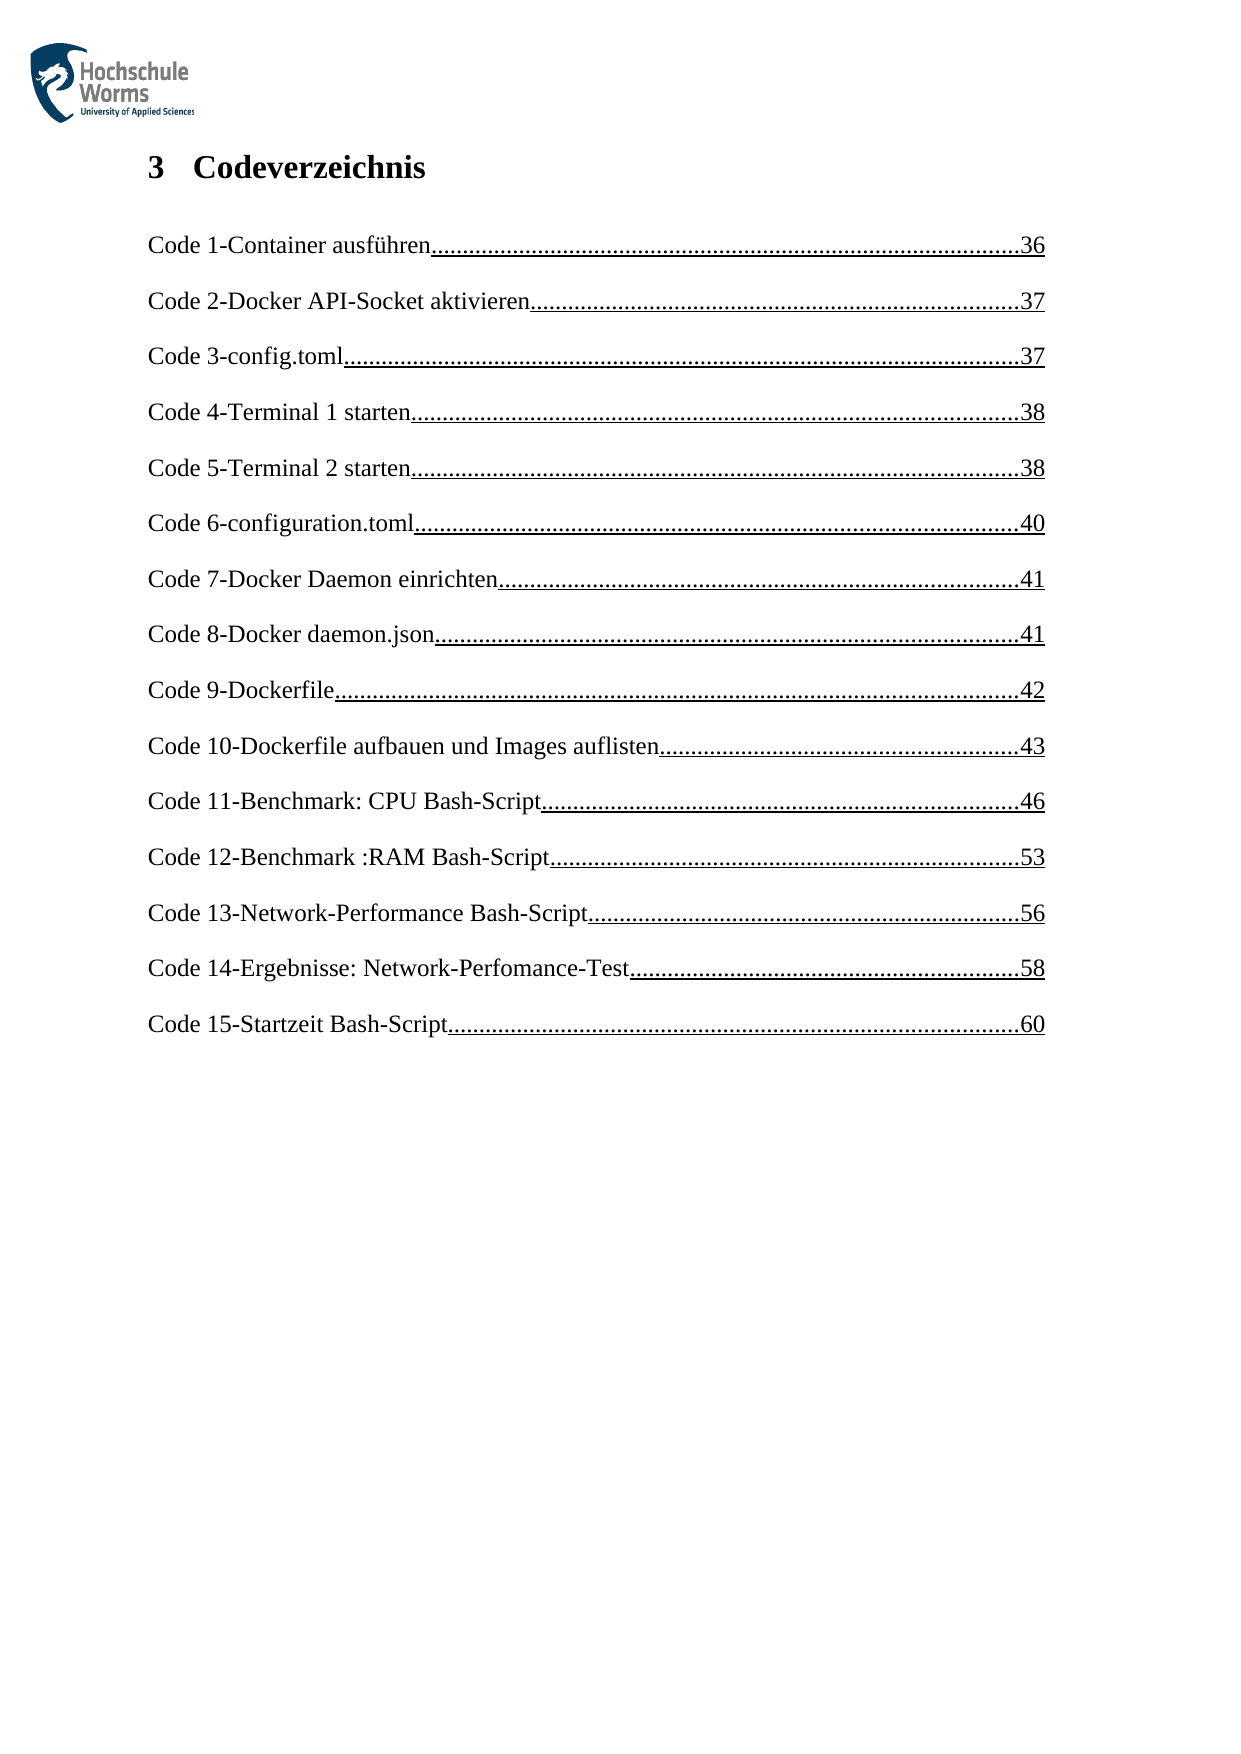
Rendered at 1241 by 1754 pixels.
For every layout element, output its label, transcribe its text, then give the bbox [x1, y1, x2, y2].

text Code 10-Dockerfile aufbauen und Images auflisten 43 [148, 731, 1045, 759]
text Code 3-config.toml 37 [148, 341, 1045, 370]
text Code 6-configuration.toml 40 [148, 508, 1045, 537]
text Code 15-Startzeit Bash-Script 60 [148, 1009, 1045, 1038]
text Code 11-Benchmark: CPU Bash-Script 46 [148, 786, 1045, 815]
text Code 12-Benchmark :RAM Bash-Script 53 [148, 842, 1045, 871]
text Code 4-Terminal 1 starten 38 [148, 397, 1045, 426]
text Code 1-Container ausführen 36 [148, 230, 1045, 259]
text Code 14-Ergebnisse: Network-Perfomance-Test 58 [148, 953, 1045, 982]
text Code 9-Dockerfile 42 [148, 675, 1045, 704]
text Code 5-Terminal 2 starten 38 [148, 453, 1045, 481]
text Code 7-Docker Daemon einrichten 41 [148, 564, 1045, 593]
text Code 2-Docker API-Socket aktivieren 37 [148, 286, 1045, 314]
text Code 13-Network-Performance Bash-Script 56 [148, 898, 1045, 926]
subtitle Codeverzeichnis [148, 148, 1092, 186]
text Code 8-Docker daemon.json 41 [148, 619, 1045, 648]
